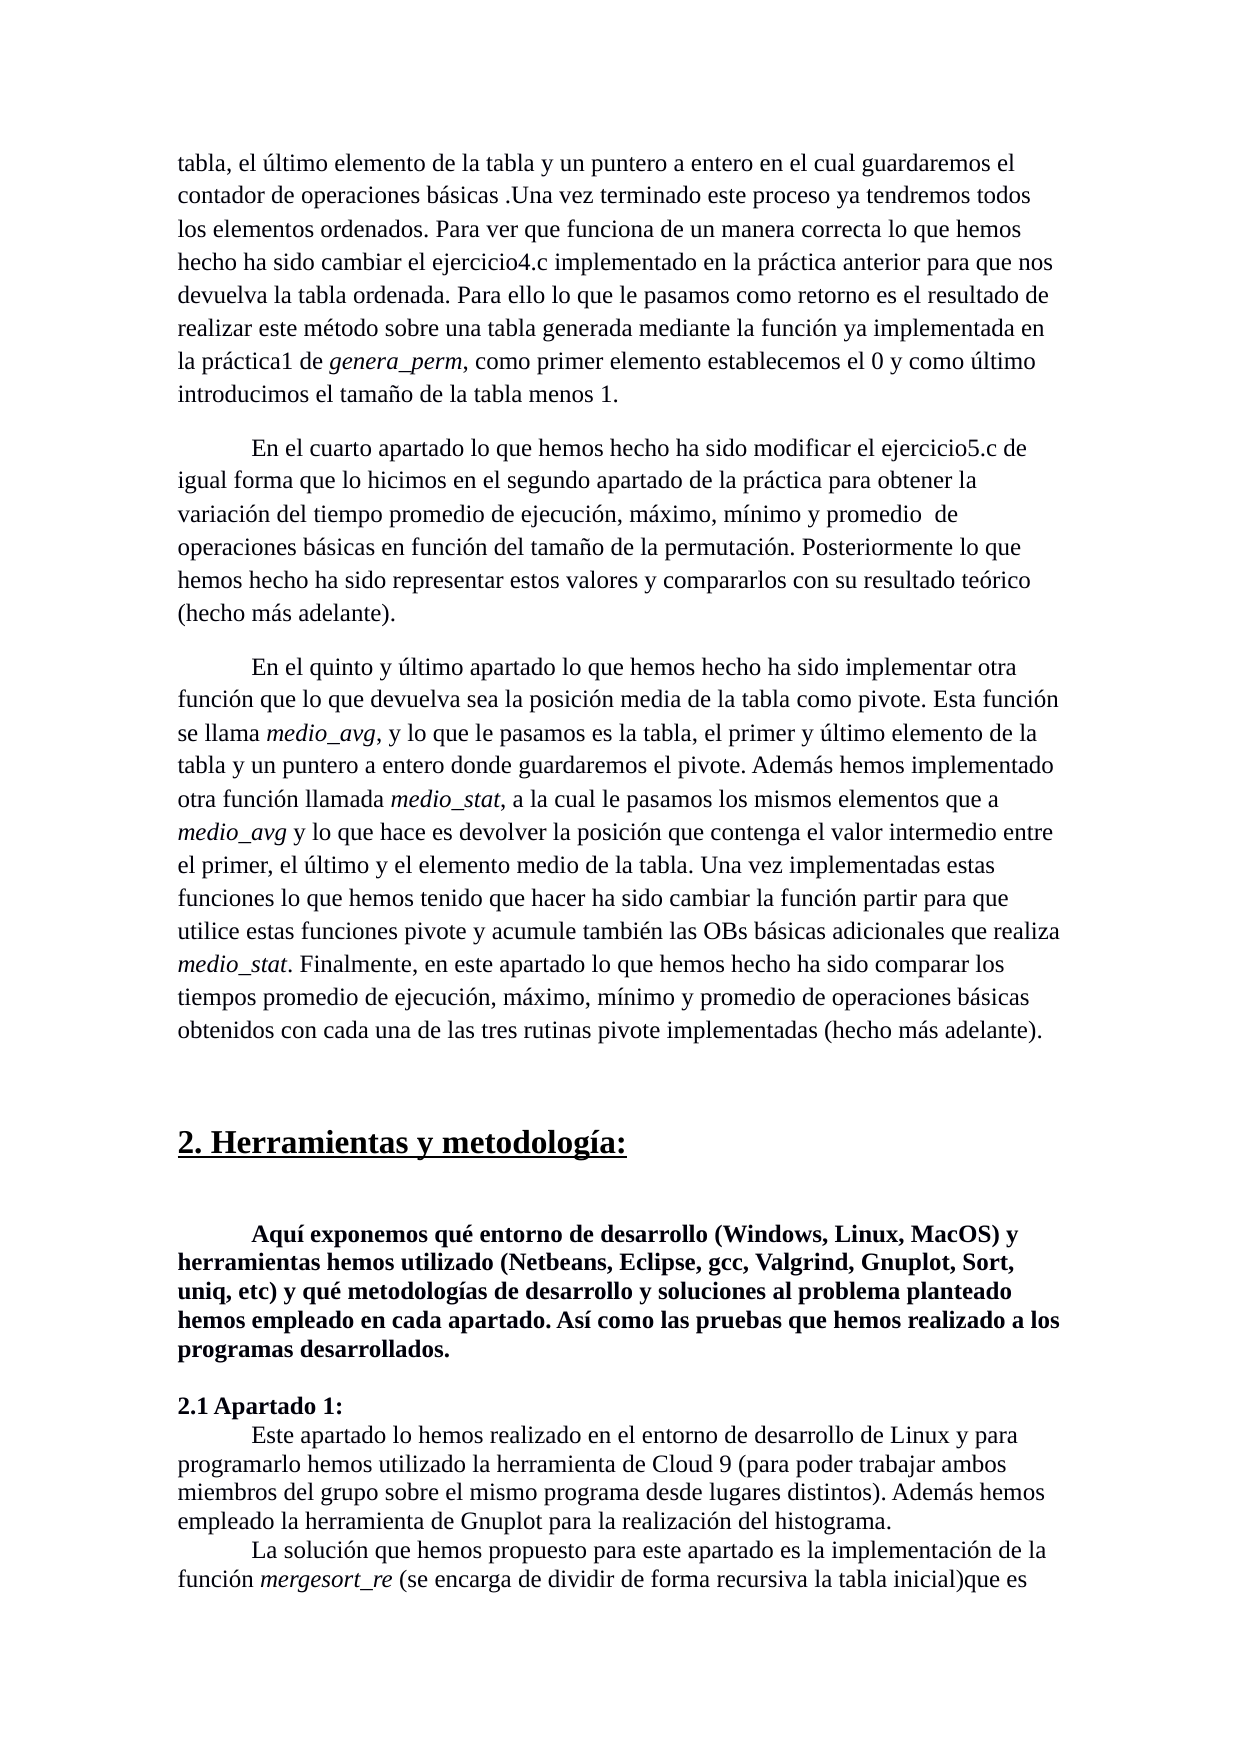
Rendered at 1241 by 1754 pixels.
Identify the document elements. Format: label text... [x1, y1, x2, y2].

text En el cuarto apartado lo que hemos hecho ha sido modificar el ejercicio5.c de igual forma que lo hicimos en el segundo apartado de la práctica para obtener la variación del tiempo promedio de ejecución, máximo, mínimo y promedio de operaciones básicas en función del tamaño de la permutación. Posteriormente lo que hemos hecho ha sido representar estos valores y compararlos con su resultado teórico (hecho más adelante). [177, 433, 1063, 626]
text tabla, el último elemento de la tabla y un puntero a entero en el cual guardaremos el contador de operaciones básicas .Una vez terminado este proceso ya tendremos todos los elementos ordenados. Para ver que funciona de un manera correcta lo que hemos hecho ha sido cambiar el ejercicio4.c implementado en la práctica anterior para que nos devuelva la tabla ordenada. Para ello lo que le pasamos como retorno es el resultado de realizar este método sobre una tabla generada mediante la función ya implementada en la práctica1 de genera_perm, como primer elemento establecemos el 0 y como último introducimos el tamaño de la tabla menos 1. [177, 148, 1063, 407]
text 2.1 Apartado 1: [177, 1391, 1063, 1420]
text En el quinto y último apartado lo que hemos hecho ha sido implementar otra función que lo que devuelva sea la posición media de la tabla como pivote. Esta función se llama medio_avg, y lo que le pasamos es la tabla, el primer y último elemento de la tabla y un puntero a entero donde guardaremos el pivote. Además hemos implementado otra función llamada medio_stat, a la cual le pasamos los mismos elementos que a medio_avg y lo que hace es devolver la posición que contenga el valor intermedio entre el primer, el último y el elemento medio de la tabla. Una vez implementadas estas funciones lo que hemos tenido que hacer ha sido cambiar la función partir para que utilice estas funciones pivote y acumule también las OBs básicas adicionales que realiza medio_stat. Finalmente, en este apartado lo que hemos hecho ha sido comparar los tiempos promedio de ejecución, máximo, mínimo y promedio de operaciones básicas obtenidos con cada una de las tres rutinas pivote implementadas (hecho más adelante). [177, 652, 1063, 1043]
text Aquí exponemos qué entorno de desarrollo (Windows, Linux, MacOS) y herramientas hemos utilizado (Netbeans, Eclipse, gcc, Valgrind, Gnuplot, Sort, uniq, etc) y qué metodologías de desarrollo y soluciones al problema planteado hemos empleado en cada apartado. Así como las pruebas que hemos realizado a los programas desarrollados. [177, 1219, 1063, 1362]
text Este apartado lo hemos realizado en el entorno de desarrollo de Linux y para programarlo hemos utilizado la herramienta de Cloud 9 (para poder trabajar ambos miembros del grupo sobre el mismo programa desde lugares distintos). Además hemos empleado la herramienta de Gnuplot para la realización del histograma. [177, 1420, 1063, 1535]
text La solución que hemos propuesto para este apartado es la implementación de la función mergesort_re (se encarga de dividir de forma recursiva la tabla inicial)que es [177, 1535, 1063, 1592]
text 2. Herramientas y metodología: [177, 1122, 1063, 1161]
